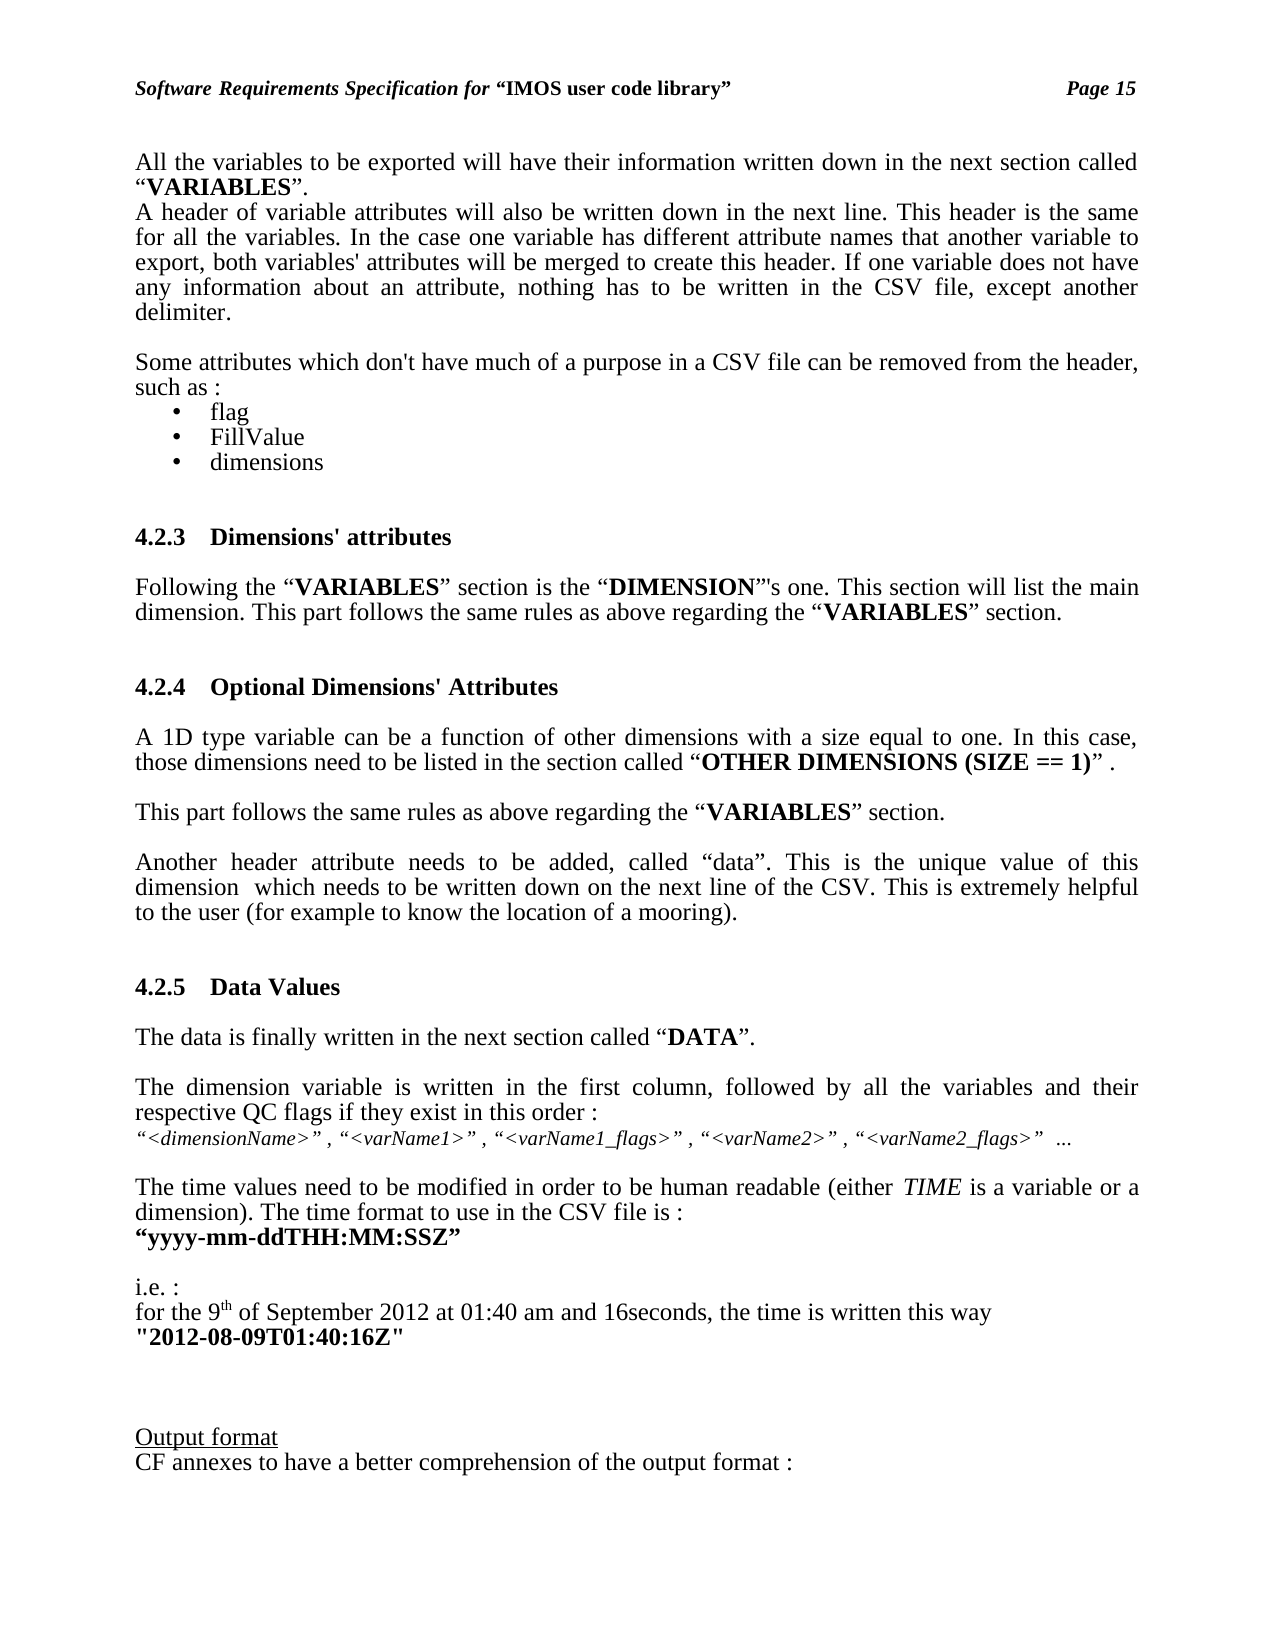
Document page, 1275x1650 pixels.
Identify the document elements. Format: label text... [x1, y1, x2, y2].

subtitle Dimensions' attributes [135, 525, 1140, 550]
text All the variables to be exported will have their information written down in the next section called “VARIABLES”. [135, 150, 1140, 200]
text CF annexes to have a better comprehension of the output format : [135, 1450, 1140, 1475]
text Another header attribute needs to be added, called “data”. This is the unique value of this dimension which needs to be written down on the next line of the CSV. This is extremely helpful to the user (for example to know the location of a mooring). [135, 850, 1140, 925]
subtitle Optional Dimensions' Attributes [135, 675, 1140, 700]
text The dimension variable is written in the first column, followed by all the variables and their respective QC flags if they exist in this order : [135, 1075, 1140, 1125]
text for the 9th of September 2012 at 01:40 am and 16seconds, the time is written this way [135, 1300, 1140, 1325]
list dimensions [172, 450, 1140, 475]
list flag [172, 400, 1140, 425]
text This part follows the same rules as above regarding the “VARIABLES” section. [135, 800, 1140, 825]
text A header of variable attributes will also be written down in the next line. This header is the same for all the variables. In the case one variable has different attribute names that another variable to export, both variables' attributes will be merged to create this header. If one variable does not have any information about an attribute, nothing has to be written in the CSV file, except another delimiter. [135, 200, 1140, 325]
text The time values need to be modified in order to be human readable (either TIME is a variable or a dimension). The time format to use in the CSV file is : [135, 1175, 1140, 1225]
text i.e. : [135, 1275, 1140, 1300]
text Following the “VARIABLES” section is the “DIMENSION”'s one. This section will list the main dimension. This part follows the same rules as above regarding the “VARIABLES” section. [135, 575, 1140, 625]
subtitle Data Values [135, 975, 1140, 1000]
list FillValue [172, 425, 1140, 450]
text Some attributes which don't have much of a purpose in a CSV file can be removed from the header, such as : [135, 350, 1140, 400]
text “<dimensionName>” , “<varName1>” , “<varName1_flags>” , “<varName2>” , “<varName2_flags>” ... [135, 1125, 1140, 1150]
text "2012-08-09T01:40:16Z" [135, 1325, 1140, 1350]
text “yyyy-mm-ddTHH:MM:SSZ” [135, 1225, 1140, 1250]
text The data is finally written in the next section called “DATA”. [135, 1025, 1140, 1050]
text A 1D type variable can be a function of other dimensions with a size equal to one. In this case, those dimensions need to be listed in the section called “OTHER DIMENSIONS (SIZE == 1)” . [135, 725, 1140, 775]
text Output format [135, 1425, 1140, 1450]
